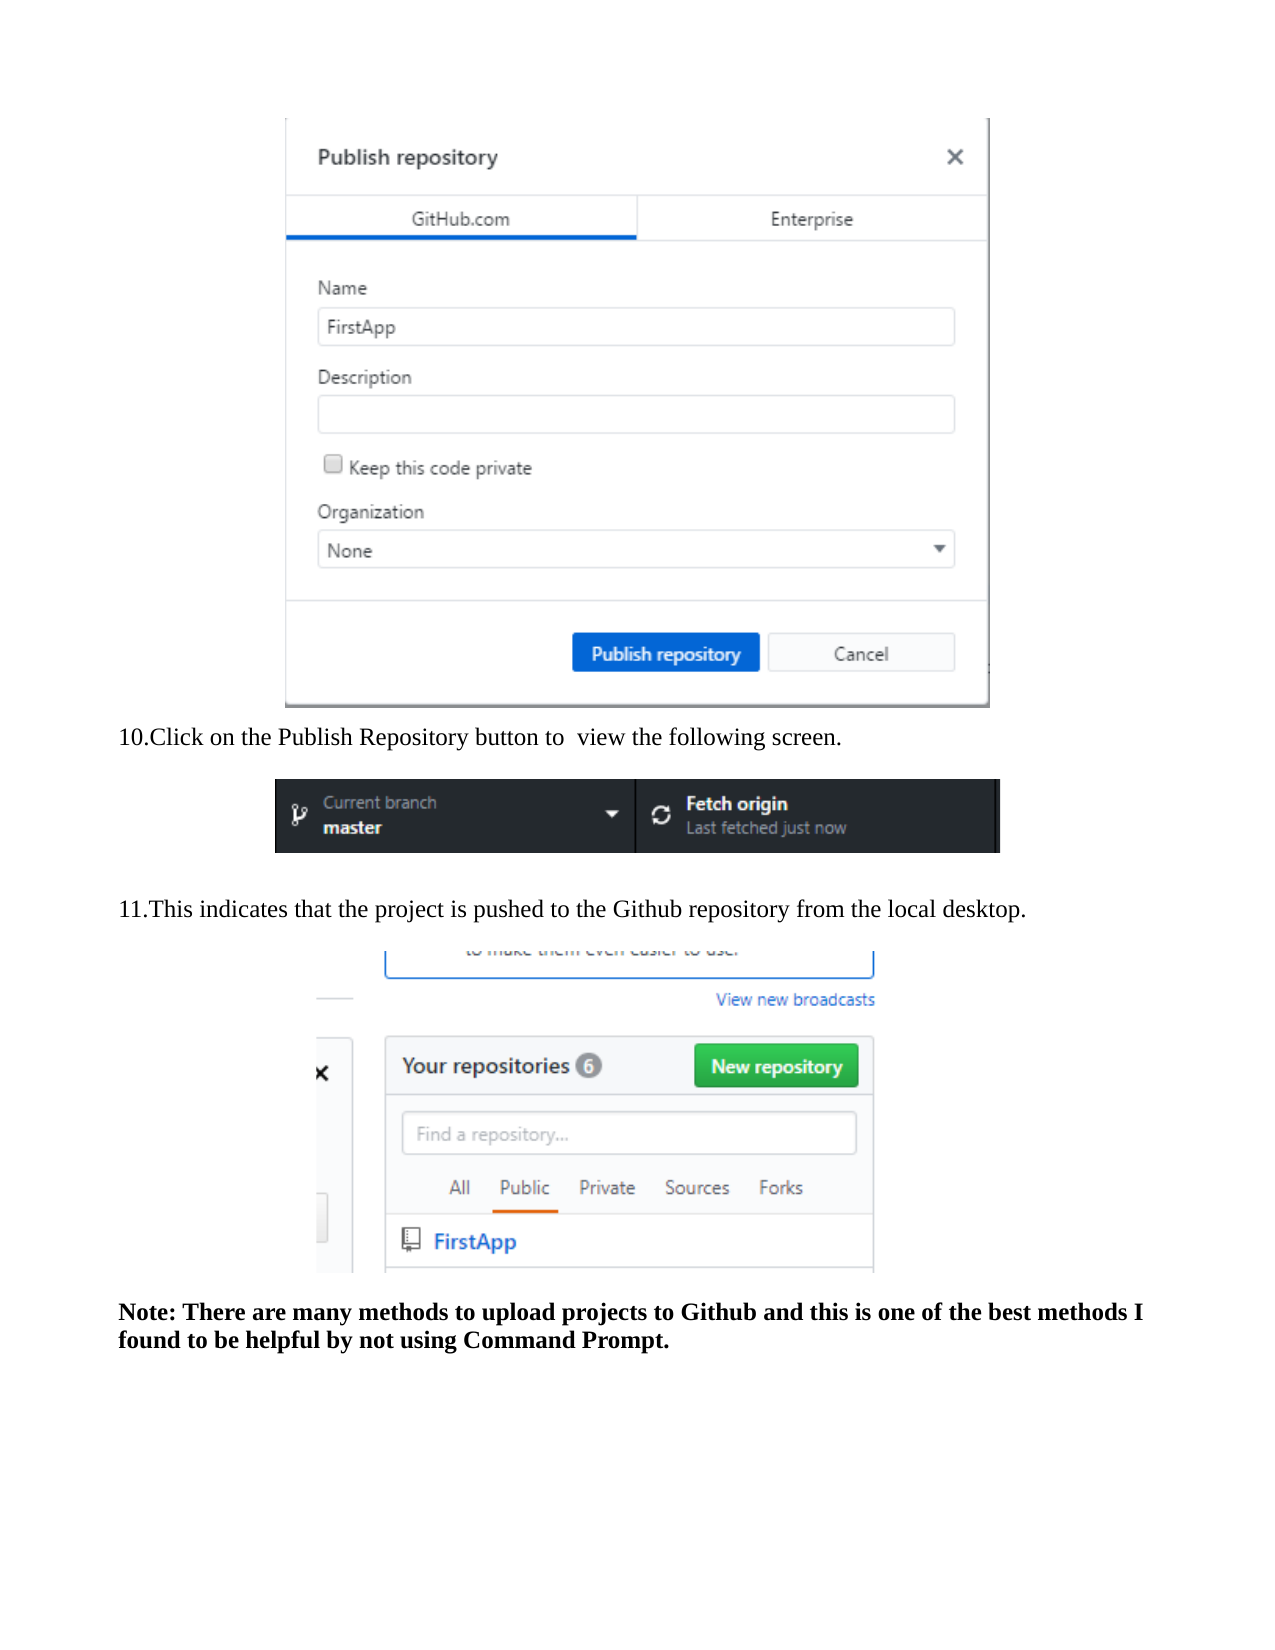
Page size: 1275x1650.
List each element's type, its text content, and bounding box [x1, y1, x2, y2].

text 11.This indicates that the project is pushed to the Github repository from the local desktop. [118, 894, 1157, 923]
picture [316, 951, 959, 1273]
picture [275, 779, 1001, 853]
text Note: There are many methods to upload projects to Github and this is one of the best methods I found to be helpful by not using Command Prompt. [118, 1297, 1157, 1354]
picture [285, 118, 990, 708]
text 10.Click on the Publish Repository button to view the following screen. [118, 722, 1157, 751]
